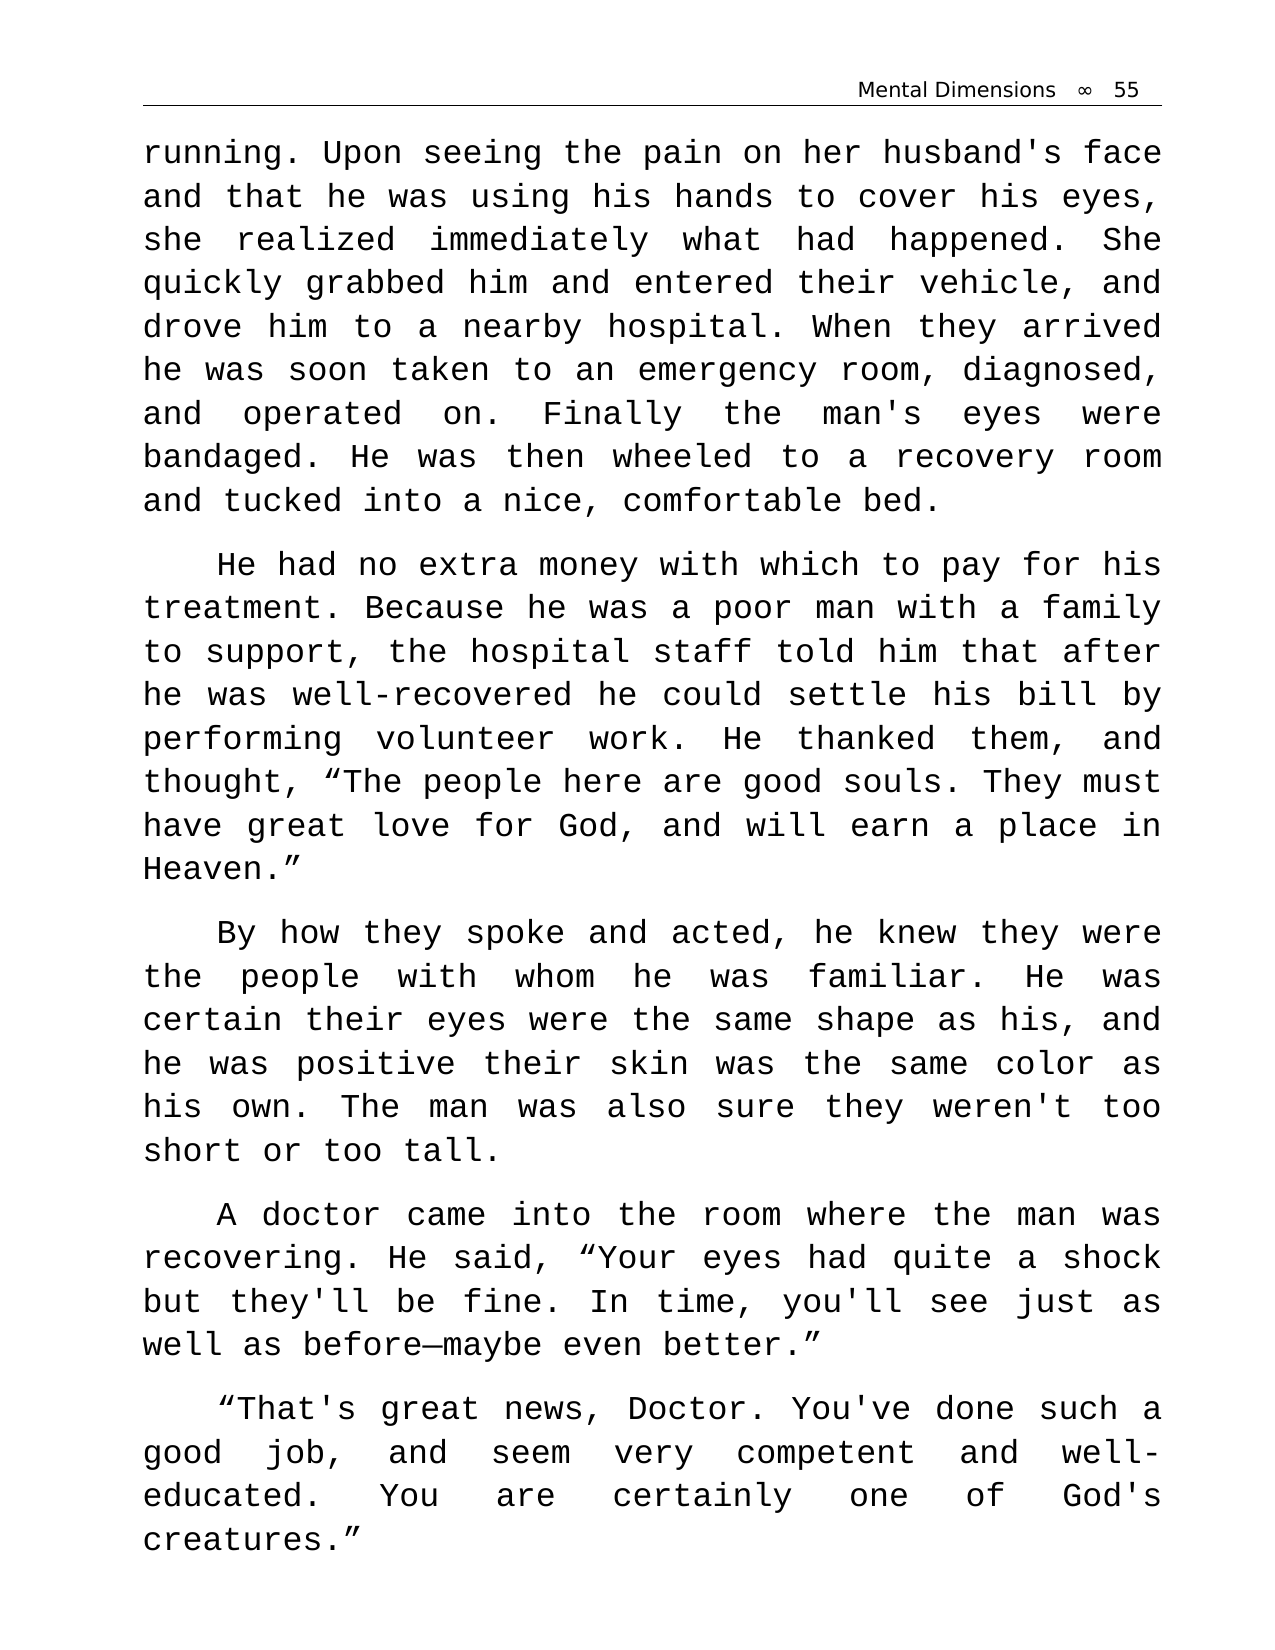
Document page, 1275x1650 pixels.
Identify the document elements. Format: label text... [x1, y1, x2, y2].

text running. Upon seeing the pain on her husband's face and that he was using his hands to cover his eyes, she realized immediately what had happened. She quickly grabbed him and entered their vehicle, and drove him to a nearby hospital. When they arrived he was soon taken to an emergency room, diagnosed, and operated on. Finally the man's eyes were bandaged. He was then wheeled to a recovery room and tucked into a nice, comfortable bed. [142, 136, 1162, 521]
text A doctor came into the room where the man was recovering. He said, “Your eyes had quite a shock but they'll be fine. In time, you'll see just as well as before—maybe even better.” [142, 1197, 1162, 1366]
text “That's great news, Doctor. You've done such a good job, and seem very competent and well-educated. You are certainly one of God's creatures.” [142, 1392, 1162, 1560]
text He had no extra money with which to pay for his treatment. Because he was a poor man with a family to support, the hospital staff told him that after he was well-recovered he could settle his bill by performing volunteer work. He thanked them, and thought, “The people here are good souls. They must have great love for God, and will earn a place in Heaven.” [142, 548, 1162, 889]
text By how they spoke and acted, he knew they were the people with whom he was familiar. He was certain their eyes were the same shape as his, and he was positive their skin was the same color as his own. The man was also sure they weren't too short or too tall. [142, 916, 1162, 1171]
